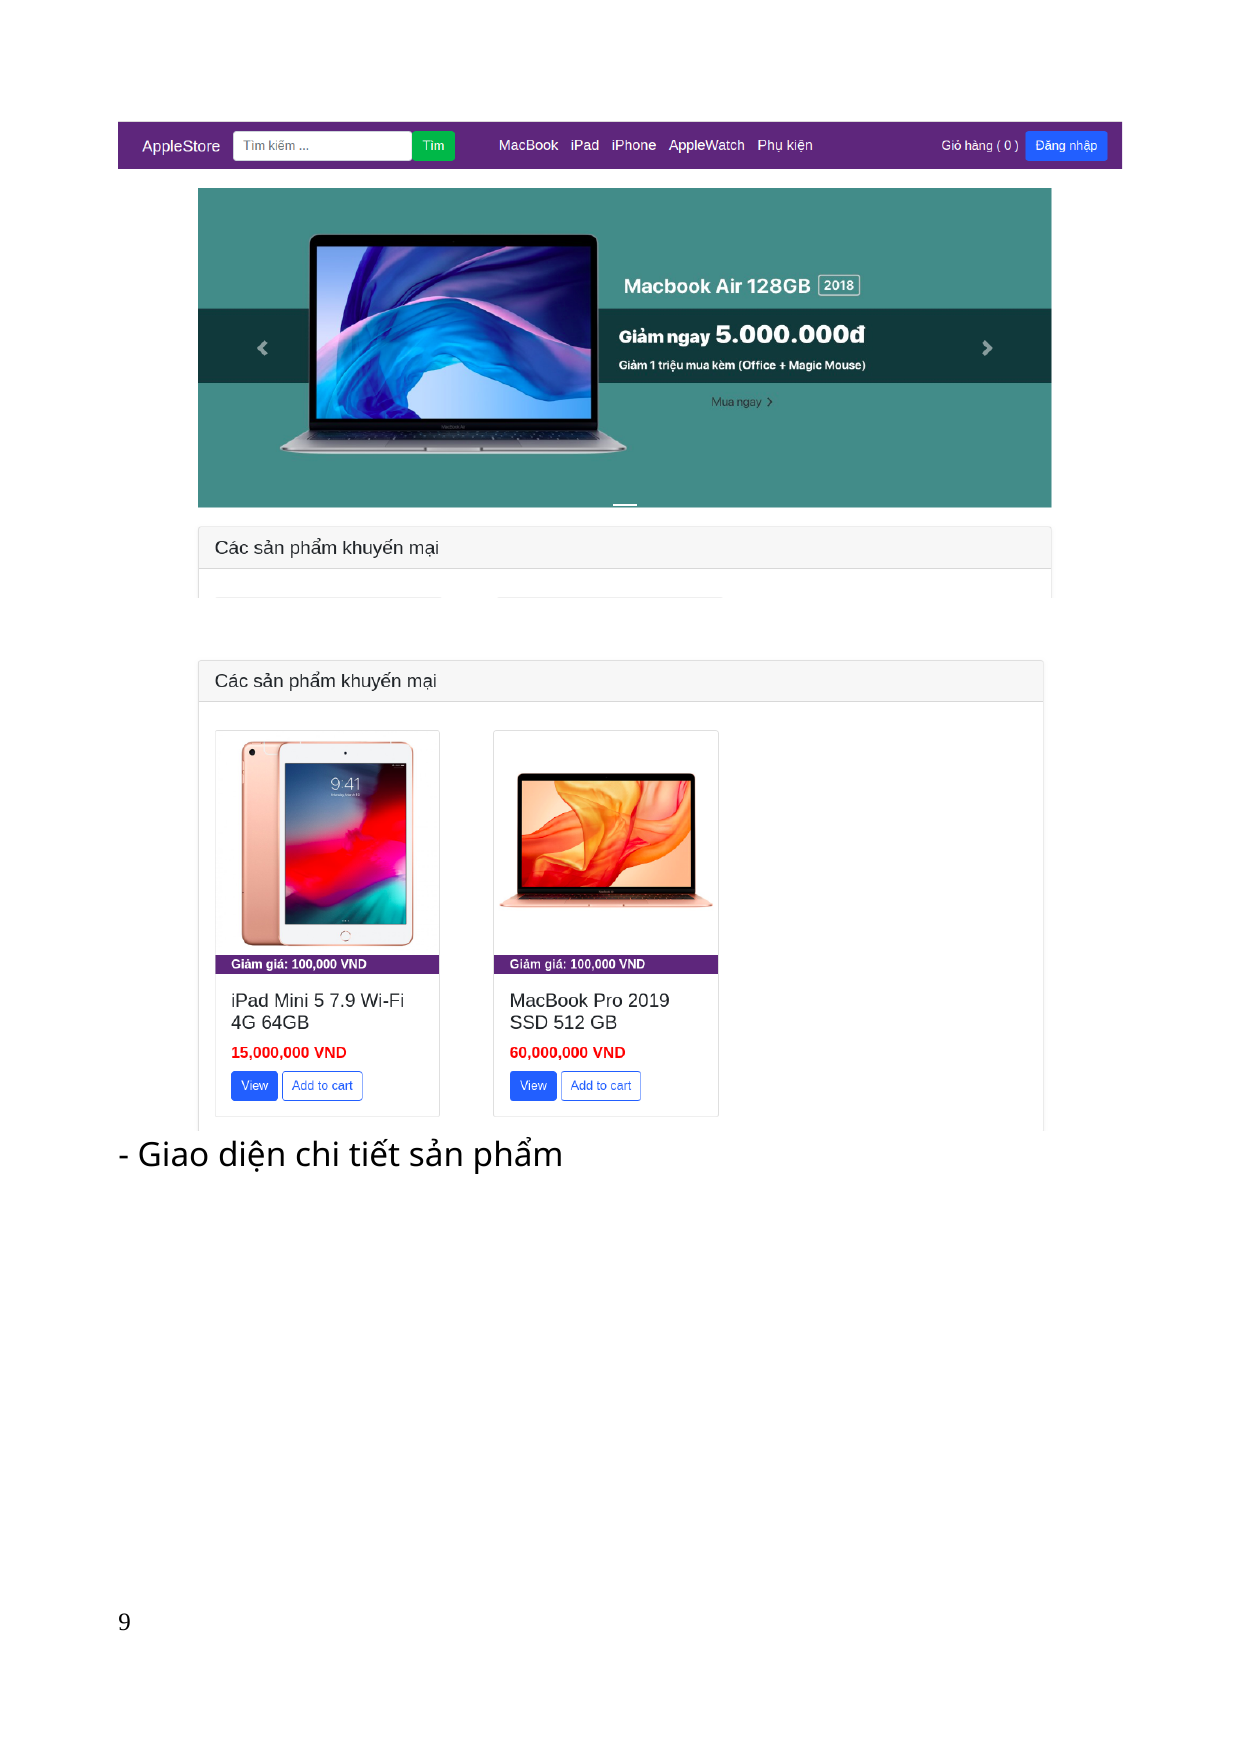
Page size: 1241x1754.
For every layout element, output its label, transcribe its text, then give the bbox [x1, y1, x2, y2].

picture [118, 643, 1123, 1131]
text - Giao diện chi tiết sản phẩm [118, 1131, 1122, 1176]
picture [118, 118, 1123, 598]
